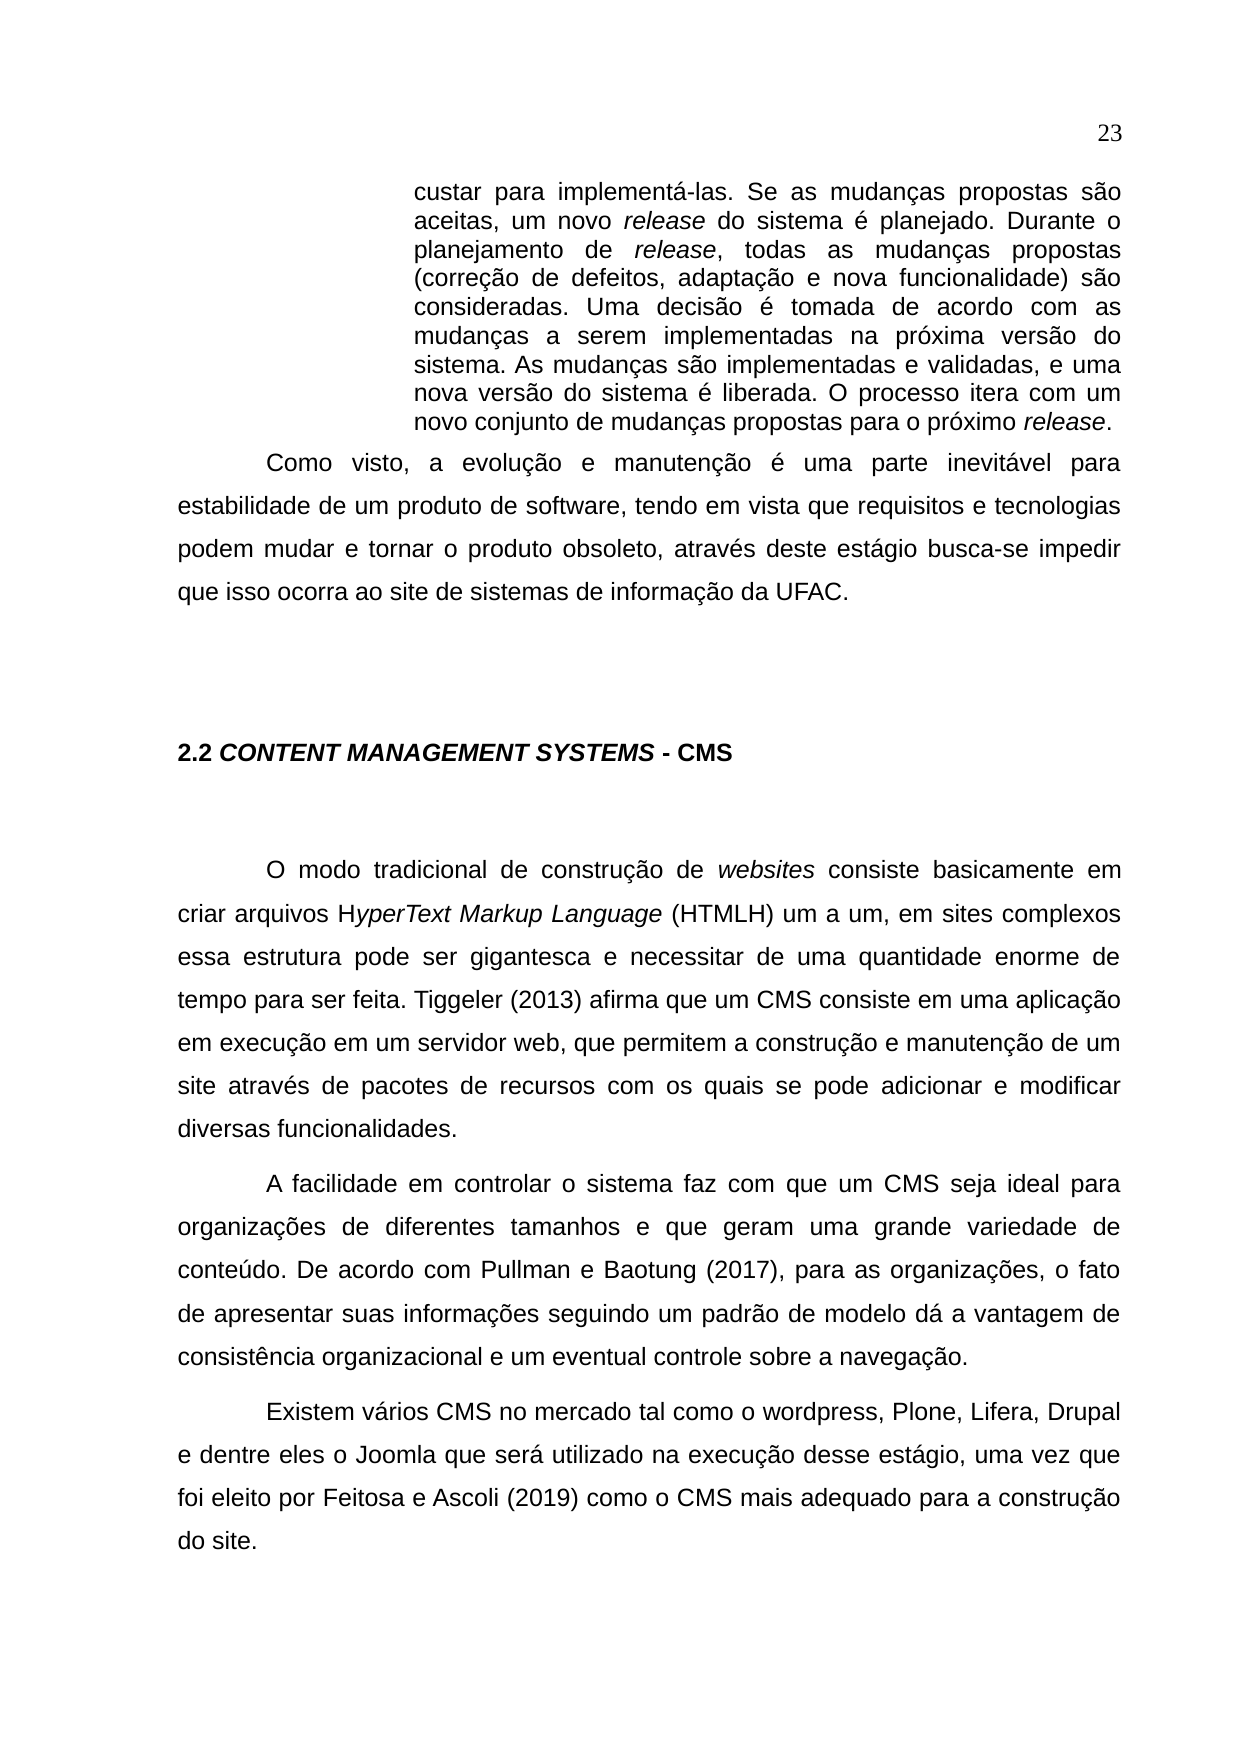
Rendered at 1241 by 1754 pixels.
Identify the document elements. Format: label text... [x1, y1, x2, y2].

text 2.2 CONTENT MANAGEMENT SYSTEMS - CMS [177, 738, 1122, 767]
text O modo tradicional de construção de websites consiste basicamente em criar arquivos HyperText Markup Language (HTMLH) um a um, em sites complexos essa estrutura pode ser gigantesca e necessitar de uma quantidade enorme de tempo para ser feita. Tiggeler (2013) afirma que um CMS consiste em uma aplicação em execução em um servidor web, que permitem a construção e manutenção de um site através de pacotes de recursos com os quais se pode adicionar e modificar diversas funcionalidades. [177, 856, 1122, 1143]
text Como visto, a evolução e manutenção é uma parte inevitável para estabilidade de um produto de software, tendo em vista que requisitos e tecnologias podem mudar e tornar o produto obsoleto, através deste estágio busca-se impedir que isso ocorra ao site de sistemas de informação da UFAC. [177, 448, 1122, 606]
text A facilidade em controlar o sistema faz com que um CMS seja ideal para organizações de diferentes tamanhos e que geram uma grande variedade de conteúdo. De acordo com Pullman e Baotung (2017), para as organizações, o fato de apresentar suas informações seguindo um padrão de modelo dá a vantagem de consistência organizacional e um eventual controle sobre a navegação. [177, 1169, 1122, 1370]
text custar para implementá-las. Se as mudanças propostas são aceitas, um novo release do sistema é planejado. Durante o planejamento de release, todas as mudanças propostas (correção de defeitos, adaptação e nova funcionalidade) são consideradas. Uma decisão é tomada de acordo com as mudanças a serem implementadas na próxima versão do sistema. As mudanças são implementadas e validadas, e uma nova versão do sistema é liberada. O processo itera com um novo conjunto de mudanças propostas para o próximo release. [413, 177, 1122, 436]
text Existem vários CMS no mercado tal como o wordpress, Plone, Lifera, Drupal e dentre eles o Joomla que será utilizado na execução desse estágio, uma vez que foi eleito por Feitosa e Ascoli (2019) como o CMS mais adequado para a construção do site. [177, 1397, 1122, 1555]
